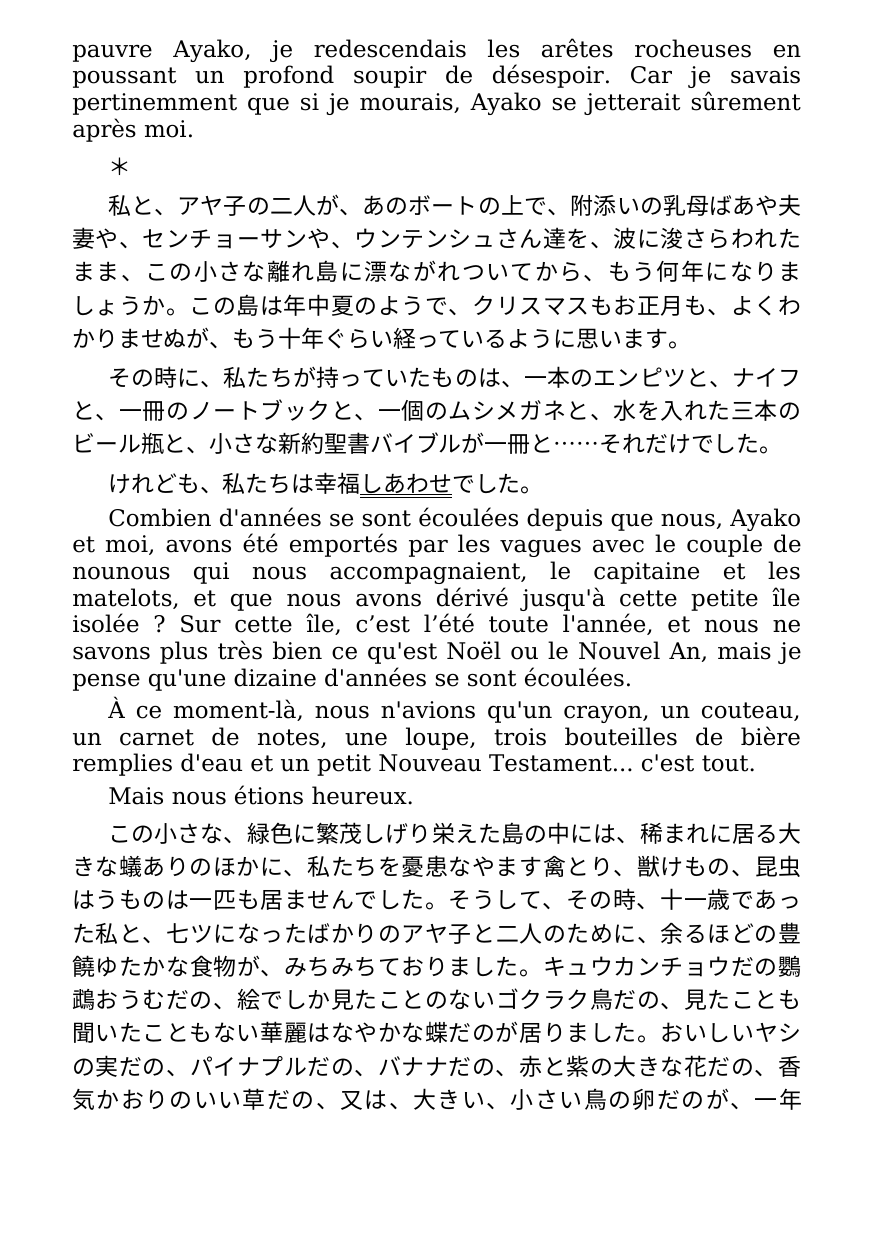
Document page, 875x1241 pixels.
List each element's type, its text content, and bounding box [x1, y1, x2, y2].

text けれども、私たちは幸福しあわせでした。 [72, 466, 802, 499]
text Combien d'années se sont écoulées depuis que nous, Ayako et moi, avons été emportés par les vagues avec le couple de nounous qui nous accompagnaient, le capitaine et les matelots, et que nous avons dérivé jusqu'à cette petite île isolée ? Sur cette île, c’est l’été toute l'année, et nous ne savons plus très bien ce qu'est Noël ou le Nouvel An, mais je pense qu'une dizaine d'années se sont écoulées. [72, 505, 802, 691]
text À ce moment-là, nous n'avions qu'un crayon, un couteau, un carnet de notes, une loupe, trois bouteilles de bière remplies d'eau et un petit Nouveau Testament... c'est tout. [72, 697, 802, 777]
text 私と、アヤ子の二人が、あのボートの上で、附添いの乳母ばあや夫妻や、センチョーサンや、ウンテンシュさん達を、波に浚さらわれたまま、この小さな離れ島に漂ながれついてから、もう何年になりましょうか。この島は年中夏のようで、クリスマスもお正月も、よくわかりませぬが、もう十年ぐらい経っているように思います。 [72, 188, 802, 354]
text この小さな、緑色に繁茂しげり栄えた島の中には、稀まれに居る大きな蟻ありのほかに、私たちを憂患なやます禽とり、獣けもの、昆虫はうものは一匹も居ませんでした。そうして、その時、十一歳であった私と、七ツになったばかりのアヤ子と二人のために、余るほどの豊饒ゆたかな食物が、みちみちておりました。キュウカンチョウだの鸚鵡おうむだの、絵でしか見たことのないゴクラク鳥だの、見たことも聞いたこともない華麗はなやかな蝶だのが居りました。おいしいヤシの実だの、パイナプルだの、バナナだの、赤と紫の大きな花だの、香気かおりのいい草だの、又は、大きい、小さい鳥の卵だのが、一年 [72, 816, 802, 1115]
text その時に、私たちが持っていたものは、一本のエンピツと、ナイフと、一冊のノートブックと、一個のムシメガネと、水を入れた三本のビール瓶と、小さな新約聖書バイブルが一冊と……それだけでした。 [72, 360, 802, 459]
text ＊ [72, 149, 802, 182]
text Mais nous étions heureux. [72, 783, 802, 810]
text pauvre Ayako, je redescendais les arêtes rocheuses en poussant un profond soupir de désespoir. Car je savais pertinemment que si je mourais, Ayako se jetterait sûrement après moi. [72, 36, 802, 143]
